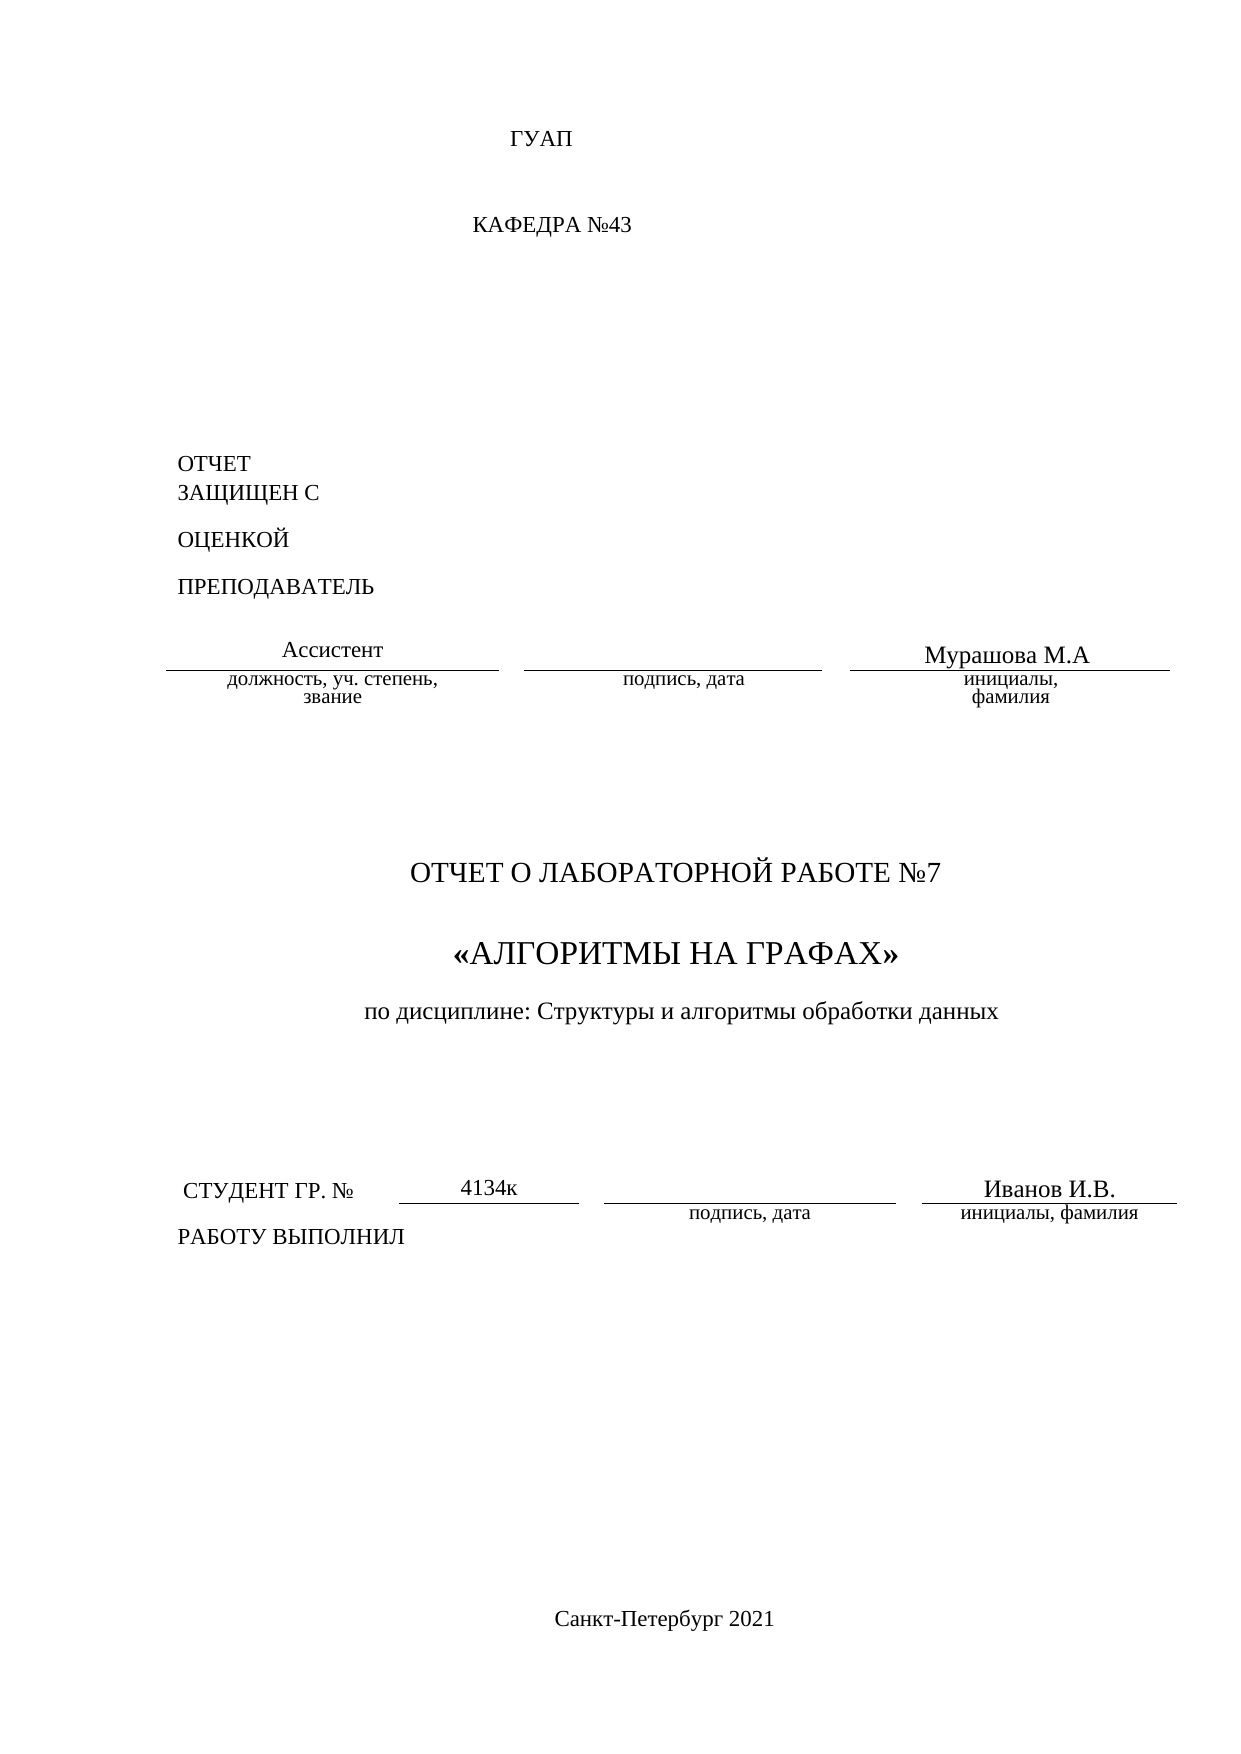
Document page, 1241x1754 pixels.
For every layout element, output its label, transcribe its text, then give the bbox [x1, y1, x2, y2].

table_cell [579, 1203, 603, 1223]
text Санкт-Петербург 2021 [177, 1605, 1152, 1631]
table_cell подпись, дата [604, 1204, 896, 1223]
text ЗАЩИЩЕН С [177, 479, 394, 505]
table_cell по дисциплине: Структуры и алгоритмы обработки данных [284, 981, 1067, 1076]
table_header Мурашова М.А [850, 637, 1170, 670]
table_cell [822, 670, 850, 707]
table_header [896, 1162, 922, 1203]
table_header СТУДЕНТ ГР. № [177, 1162, 399, 1203]
table_header [524, 637, 822, 670]
table_cell подпись, дата [524, 671, 822, 707]
table_cell инициалы, фамилия [922, 1204, 1177, 1223]
table_header ОТЧЕТ О ЛАБОРАТОРНОЙ РАБОТЕ №7 [284, 857, 1067, 912]
table_cell [399, 1204, 579, 1223]
text КАФЕДРА №43 [472, 211, 700, 237]
table_header Ассистент [166, 637, 499, 670]
table_header [822, 637, 850, 670]
text ГУАП [177, 126, 700, 152]
table_cell [499, 670, 523, 707]
table_header [604, 1162, 896, 1203]
table_cell [896, 1203, 922, 1223]
table_cell инициалы, фамилия [850, 671, 1170, 707]
table_header Иванов И.В. [922, 1162, 1177, 1203]
table_header [499, 637, 523, 670]
table_cell должность, уч. степень, звание [166, 671, 499, 707]
text ОТЧЕТ [177, 450, 1152, 477]
table_header [579, 1162, 603, 1203]
table_header 4134к [399, 1162, 579, 1203]
table_cell «АЛГОРИТМЫ НА ГРАФАХ» [284, 912, 1067, 981]
text ПРЕПОДАВАТЕЛЬ [177, 573, 394, 599]
text ОЦЕНКОЙ [177, 526, 394, 552]
table_cell [177, 1203, 399, 1223]
text РАБОТУ ВЫПОЛНИЛ [177, 1223, 1152, 1249]
